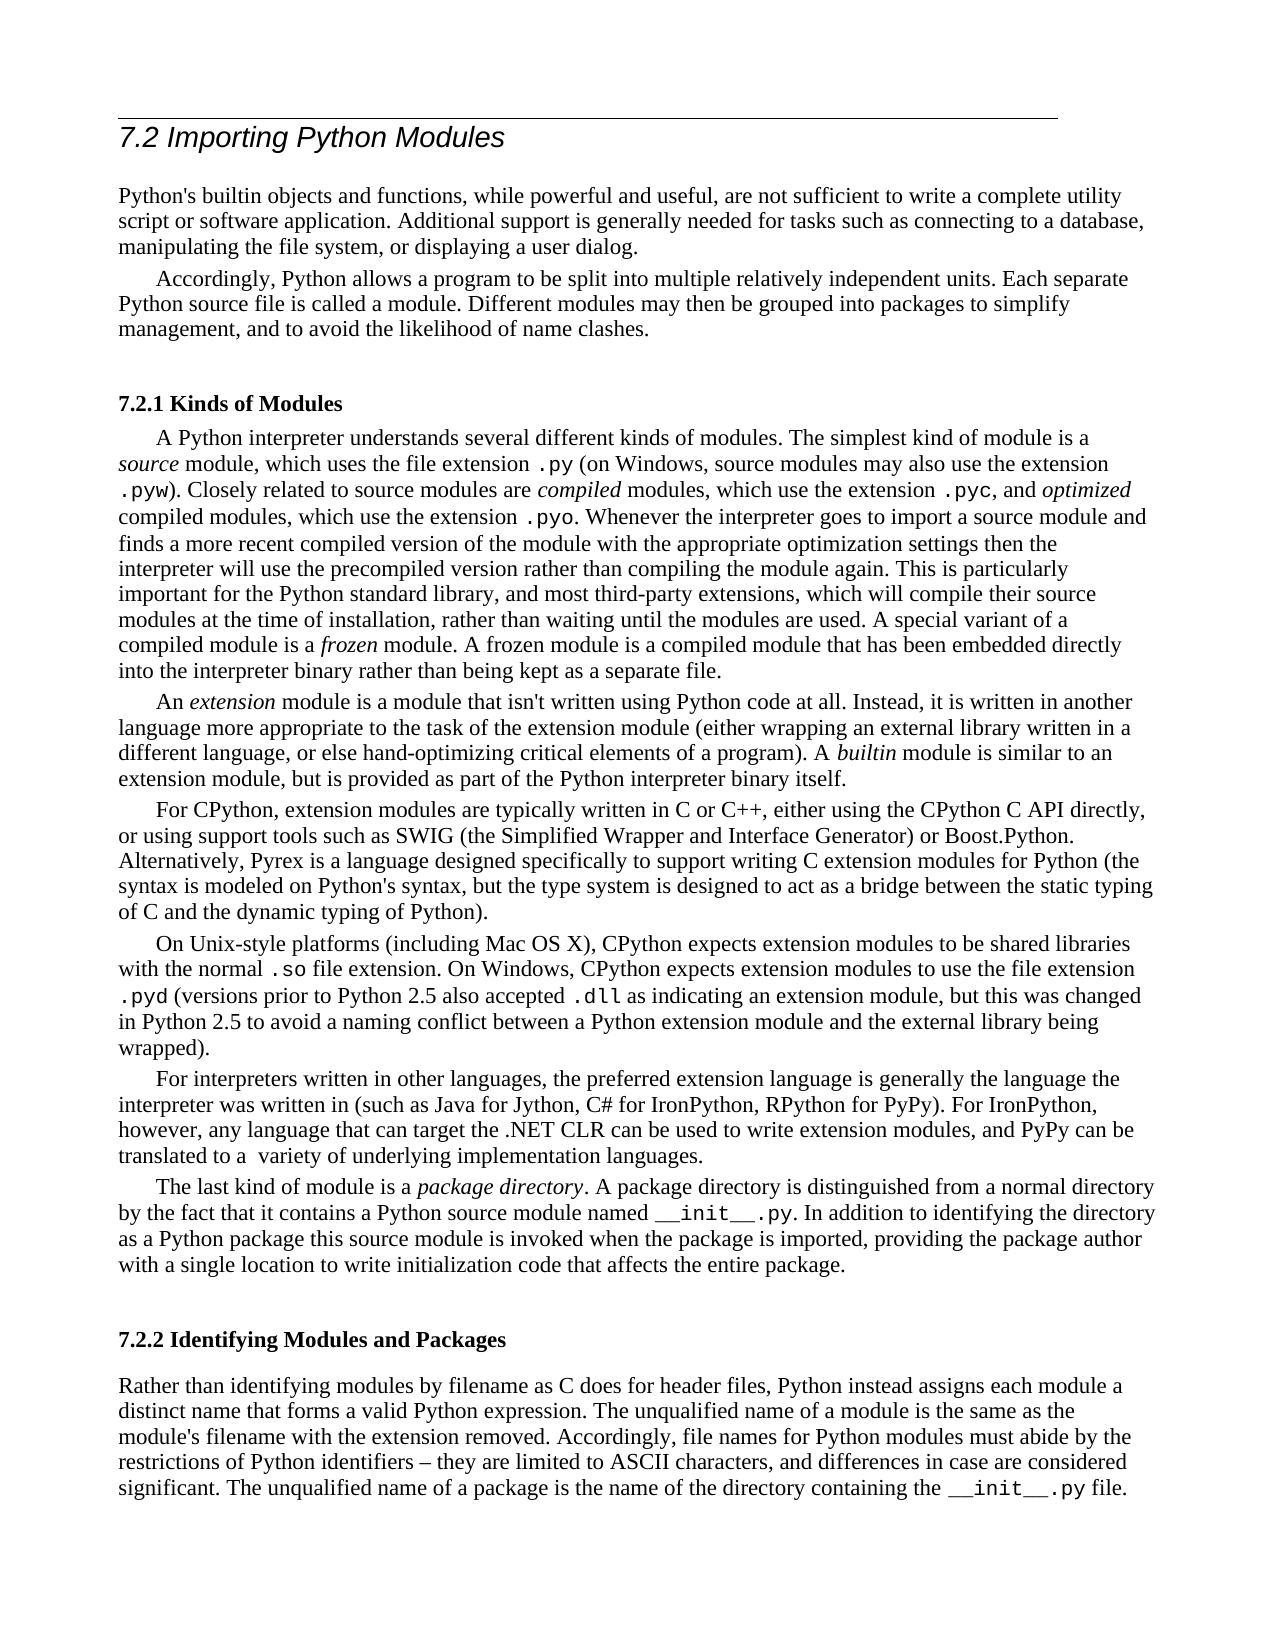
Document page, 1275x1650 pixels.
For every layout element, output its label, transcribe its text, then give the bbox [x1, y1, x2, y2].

text For CPython, extension modules are typically written in C or C++, either using the CPython C API directly, or using support tools such as SWIG (the Simplified Wrapper and Interface Generator) or Boost.Python. Alternatively, Pyrex is a language designed specifically to support writing C extension modules for Python (the syntax is modeled on Python's syntax, but the type system is designed to act as a bridge between the static typing of C and the dynamic typing of Python). [118, 797, 1157, 924]
text An extension module is a module that isn't written using Python code at all. Instead, it is written in another language more appropriate to the task of the extension module (either wrapping an external library written in a different language, or else hand-optimizing critical elements of a program). A builtin module is similar to an extension module, but is provided as part of the Python interpreter binary itself. [118, 689, 1157, 791]
text Rather than identifying modules by filename as C does for header files, Python instead assigns each module a distinct name that forms a valid Python expression. The unqualified name of a module is the same as the module's filename with the extension removed. Accordingly, file names for Python modules must abide by the restrictions of Python identifiers – they are limited to ASCII characters, and differences in case are considered significant. The unqualified name of a package is the name of the directory containing the __init__.py file. [118, 1373, 1157, 1501]
text On Unix-style platforms (including Mac OS X), CPython expects extension modules to be shared libraries with the normal .so file extension. On Windows, CPython expects extension modules to use the file extension .pyd (versions prior to Python 2.5 also accepted .dll as indicating an extension module, but this was changed in Python 2.5 to avoid a naming conflict between a Python extension module and the external library being wrapped). [118, 931, 1157, 1060]
text The last kind of module is a package directory. A package directory is distinguished from a normal directory by the fact that it contains a Python source module named __init__.py. In addition to identifying the directory as a Python package this source module is invoked when the package is imported, providing the package author with a single location to write initialization code that affects the entire package. [118, 1174, 1157, 1277]
text For interpreters written in other languages, the preferred extension language is generally the language the interpreter was written in (such as Java for Jython, C# for IronPython, RPython for PyPy). For IronPython, however, any language that can target the .NET CLR can be used to write extension modules, and PyPy can be translated to a variety of underlying implementation languages. [118, 1066, 1157, 1168]
subtitle 7.2.2 Identifying Modules and Packages [118, 1321, 1157, 1352]
text A Python interpreter understands several different kinds of modules. The simplest kind of module is a source module, which uses the file extension .py (on Windows, source modules may also use the extension .pyw). Closely related to source modules are compiled modules, which use the extension .pyc, and optimized compiled modules, which use the extension .pyo. Whenever the interpreter goes to import a source module and finds a more recent compiled version of the module with the appropriate optimization settings then the interpreter will use the precompiled version rather than compiling the module again. This is particularly important for the Python standard library, and most third-party extensions, which will compile their source modules at the time of installation, rather than waiting until the modules are used. A special variant of a compiled module is a frozen module. A frozen module is a compiled module that has been embedded directly into the interpreter binary rather than being kept as a separate file. [118, 425, 1157, 683]
subtitle 7.2.1 Kinds of Modules [118, 386, 1157, 417]
text Accordingly, Python allows a program to be split into multiple relatively independent units. Each separate Python source file is called a module. Different modules may then be grouped into packages to simplify management, and to avoid the likelihood of name clashes. [118, 266, 1157, 342]
subtitle 7.2 Importing Python Modules [118, 119, 1058, 154]
text Python's builtin objects and functions, while powerful and useful, are not sufficient to write a complete utility script or software application. Additional support is generally needed for tasks such as connecting to a database, manipulating the file system, or displaying a user dialog. [118, 183, 1157, 259]
